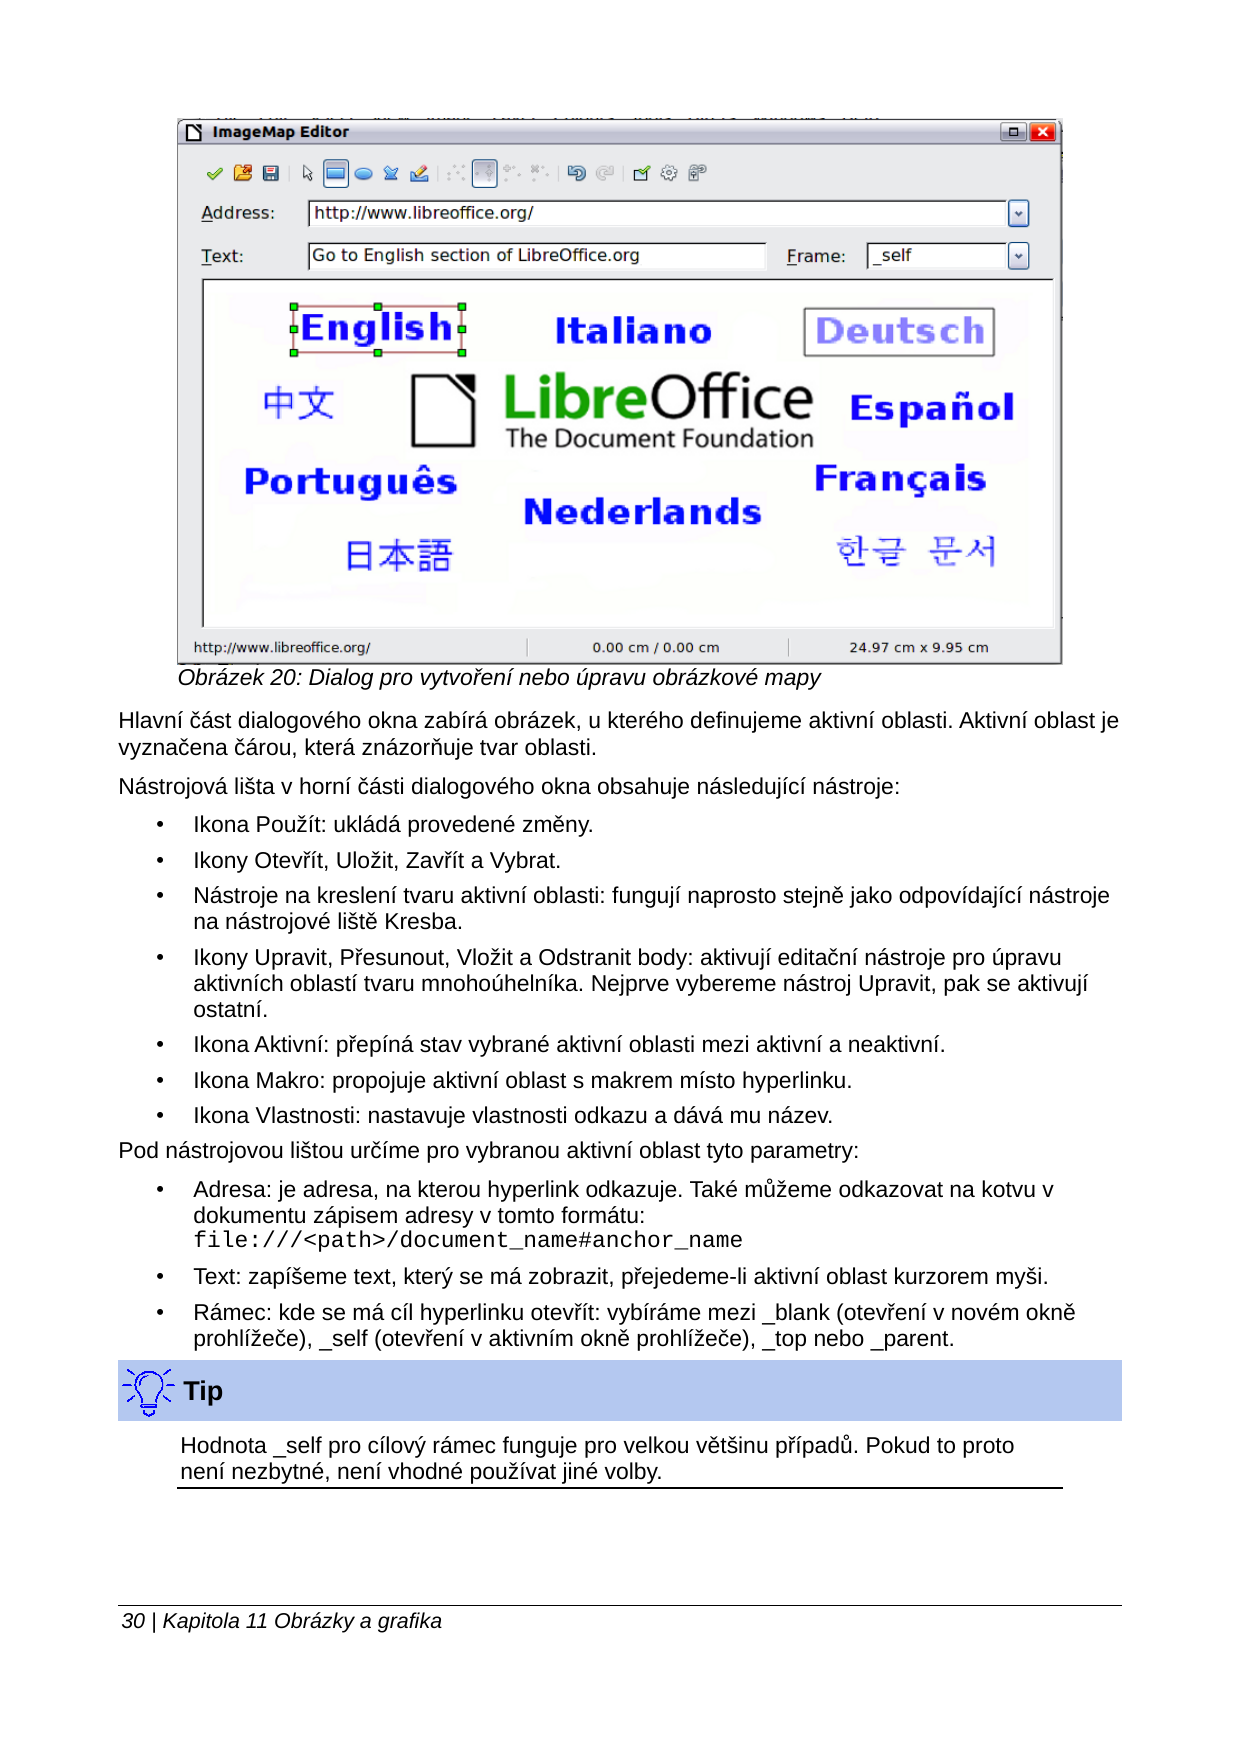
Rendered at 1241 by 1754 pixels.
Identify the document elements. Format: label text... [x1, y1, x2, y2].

list Ikona Použít: ukládá provedené změny. [156, 811, 1122, 838]
text Obrázek 20: Dialog pro vytvoření nebo úpravu obrázkové mapy [177, 665, 1063, 691]
list Pod nástrojovou lištou určíme pro vybranou aktivní oblast tyto parametry: [118, 1137, 1122, 1163]
list Ikona Makro: propojuje aktivní oblast s makrem místo hyperlinku. [156, 1067, 1122, 1093]
list Ikony Otevřít, Uložit, Zavřít a Vybrat. [156, 847, 1122, 873]
list Nástroje na kreslení tvaru aktivní oblasti: fungují naprosto stejně jako odpovídající nástroje na nástrojové liště Kresba. [156, 882, 1122, 934]
subtitle Tip [118, 1360, 1122, 1421]
text Hodnota _self pro cílový rámec funguje pro velkou většinu případů. Pokud to proto není nezbytné, není vhodné používat jiné volby. [177, 1429, 1063, 1487]
list Ikony Upravit, Přesunout, Vložit a Odstranit body: aktivují editační nástroje pro úpravu aktivních oblastí tvaru mnohoúhelníka. Nejprve vybereme nástroj Upravit, pak se aktivují ostatní. [156, 943, 1122, 1022]
list Text: zapíšeme text, který se má zobrazit, přejedeme-li aktivní oblast kurzorem myši. [156, 1263, 1122, 1290]
list Nástrojová lišta v horní části dialogového okna obsahuje následující nástroje: [118, 773, 1122, 799]
text Hlavní část dialogového okna zabírá obrázek, u kterého definujeme aktivní oblasti. Aktivní oblast je vyznačena čárou, která znázorňuje tvar oblasti. [118, 707, 1122, 760]
picture [177, 118, 1063, 665]
picture [119, 1361, 179, 1421]
list Adresa: je adresa, na kterou hyperlink odkazuje. Také můžeme odkazovat na kotvu v dokumentu zápisem adresy v tomto formátu: file:///<path>/document_name#anchor_name [156, 1176, 1122, 1254]
list Ikona Aktivní: přepíná stav vybrané aktivní oblasti mezi aktivní a neaktivní. [156, 1031, 1122, 1058]
list Ikona Vlastnosti: nastavuje vlastnosti odkazu a dává mu název. [156, 1102, 1122, 1128]
list Rámec: kde se má cíl hyperlinku otevřít: vybíráme mezi _blank (otevření v novém okně prohlížeče), _self (otevření v aktivním okně prohlížeče), _top nebo _parent. [156, 1298, 1122, 1351]
